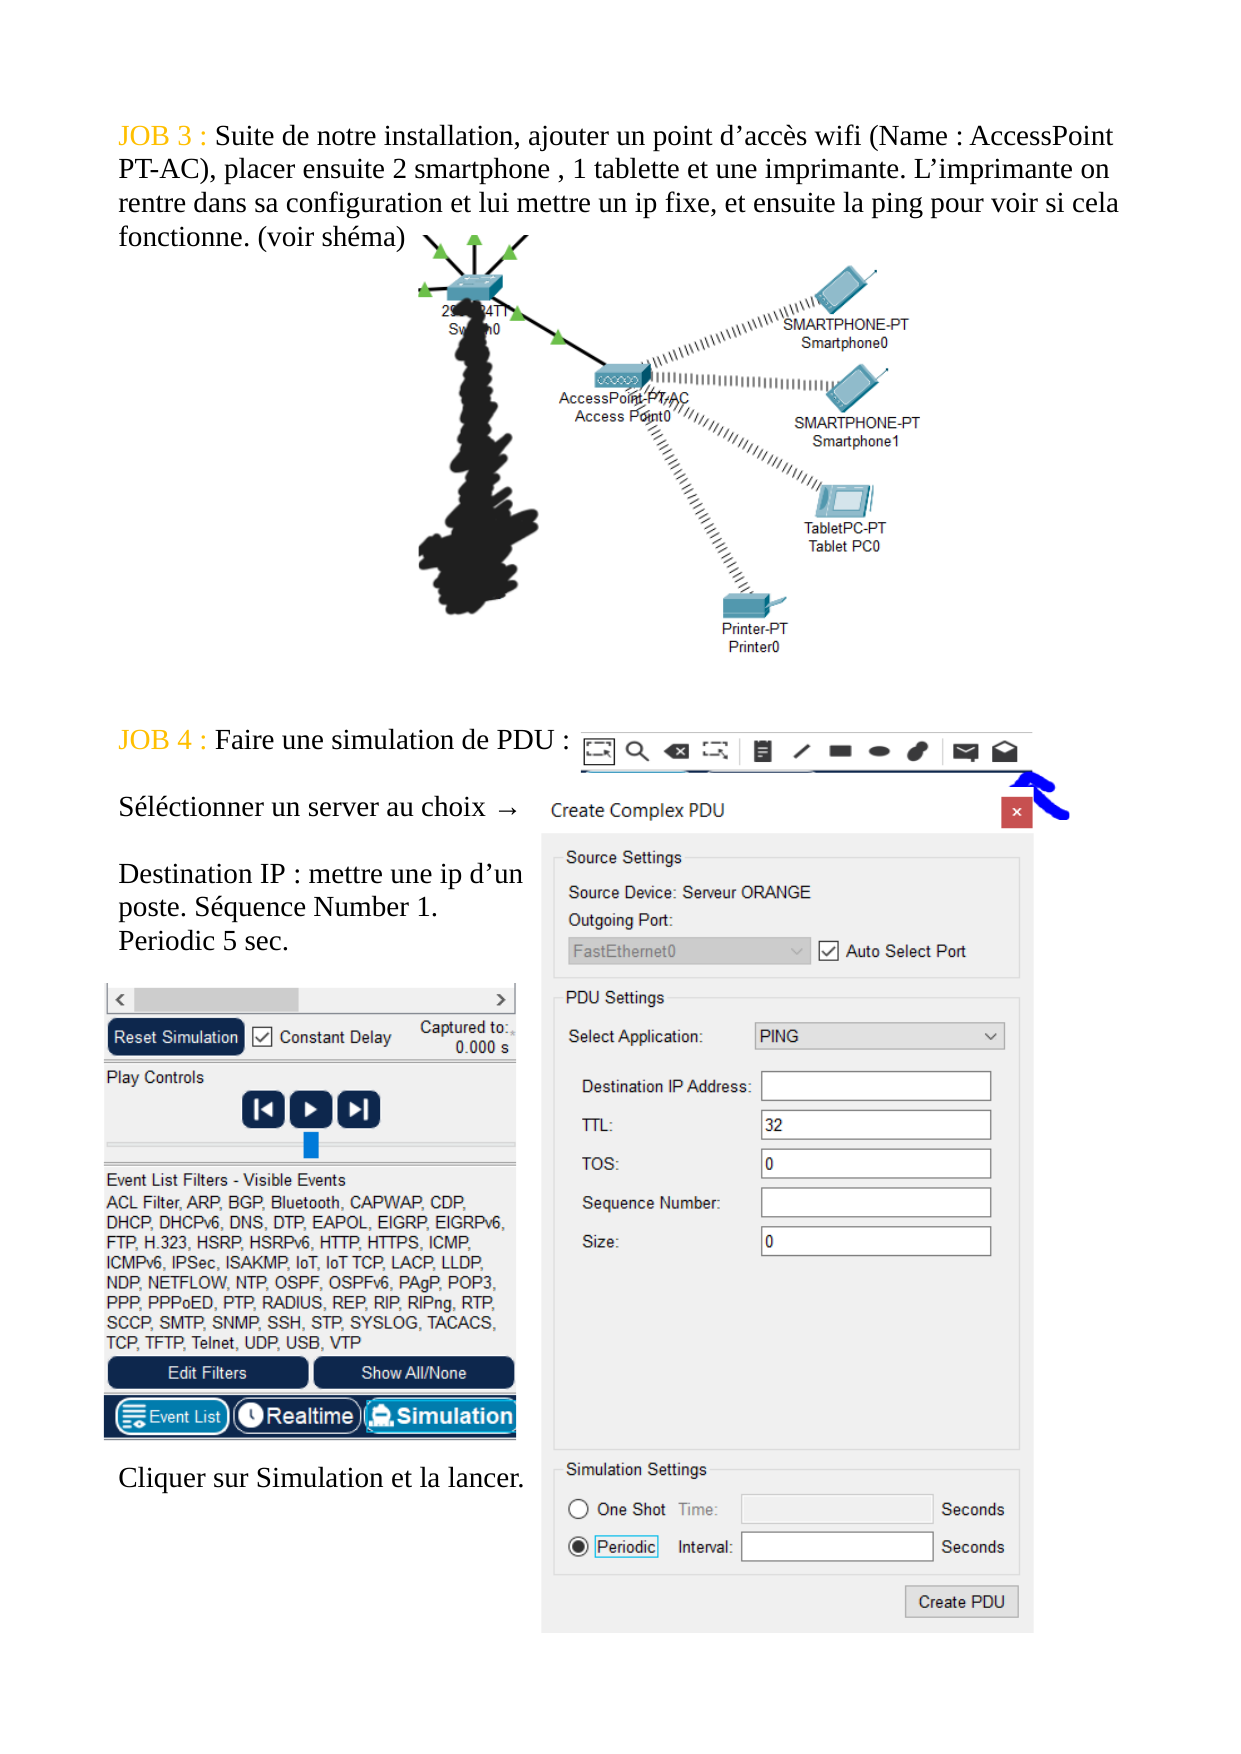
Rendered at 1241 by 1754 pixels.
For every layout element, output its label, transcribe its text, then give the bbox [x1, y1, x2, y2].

picture [472, 1408, 513, 1423]
text [1034, 923, 1122, 957]
text poste. Séquence Number 1. [118, 889, 541, 923]
text JOB 3 : Suite de notre installation, ajouter un point d’accès wifi (Name : AccessPoint PT-AC), placer ensuite 2 smartphone , 1 tablette et une imprimante. L’imprimante on rentre dans sa configuration et lui mettre un ip fixe, et ensuite la ping pour voir si cela fonctionne. (voir shéma) [118, 118, 1122, 252]
picture [440, 1412, 452, 1423]
text Destination IP : mettre une ip d’un [118, 856, 541, 889]
picture [368, 1404, 393, 1430]
picture [103, 983, 517, 1444]
text [1034, 789, 1122, 822]
text Periodic 5 sec. [118, 923, 541, 957]
picture [461, 1412, 471, 1423]
picture [418, 235, 921, 659]
picture [455, 1408, 459, 1423]
text [1034, 856, 1122, 889]
picture [420, 1412, 437, 1423]
picture [398, 1408, 417, 1423]
text Séléctionner un server au choix → [118, 789, 541, 822]
text [1034, 889, 1122, 923]
text Cliquer sur Simulation et la lancer. [118, 1460, 541, 1493]
text [1034, 1460, 1122, 1493]
text JOB 4 : Faire une simulation de PDU : [118, 722, 1122, 755]
picture [541, 732, 1070, 1633]
